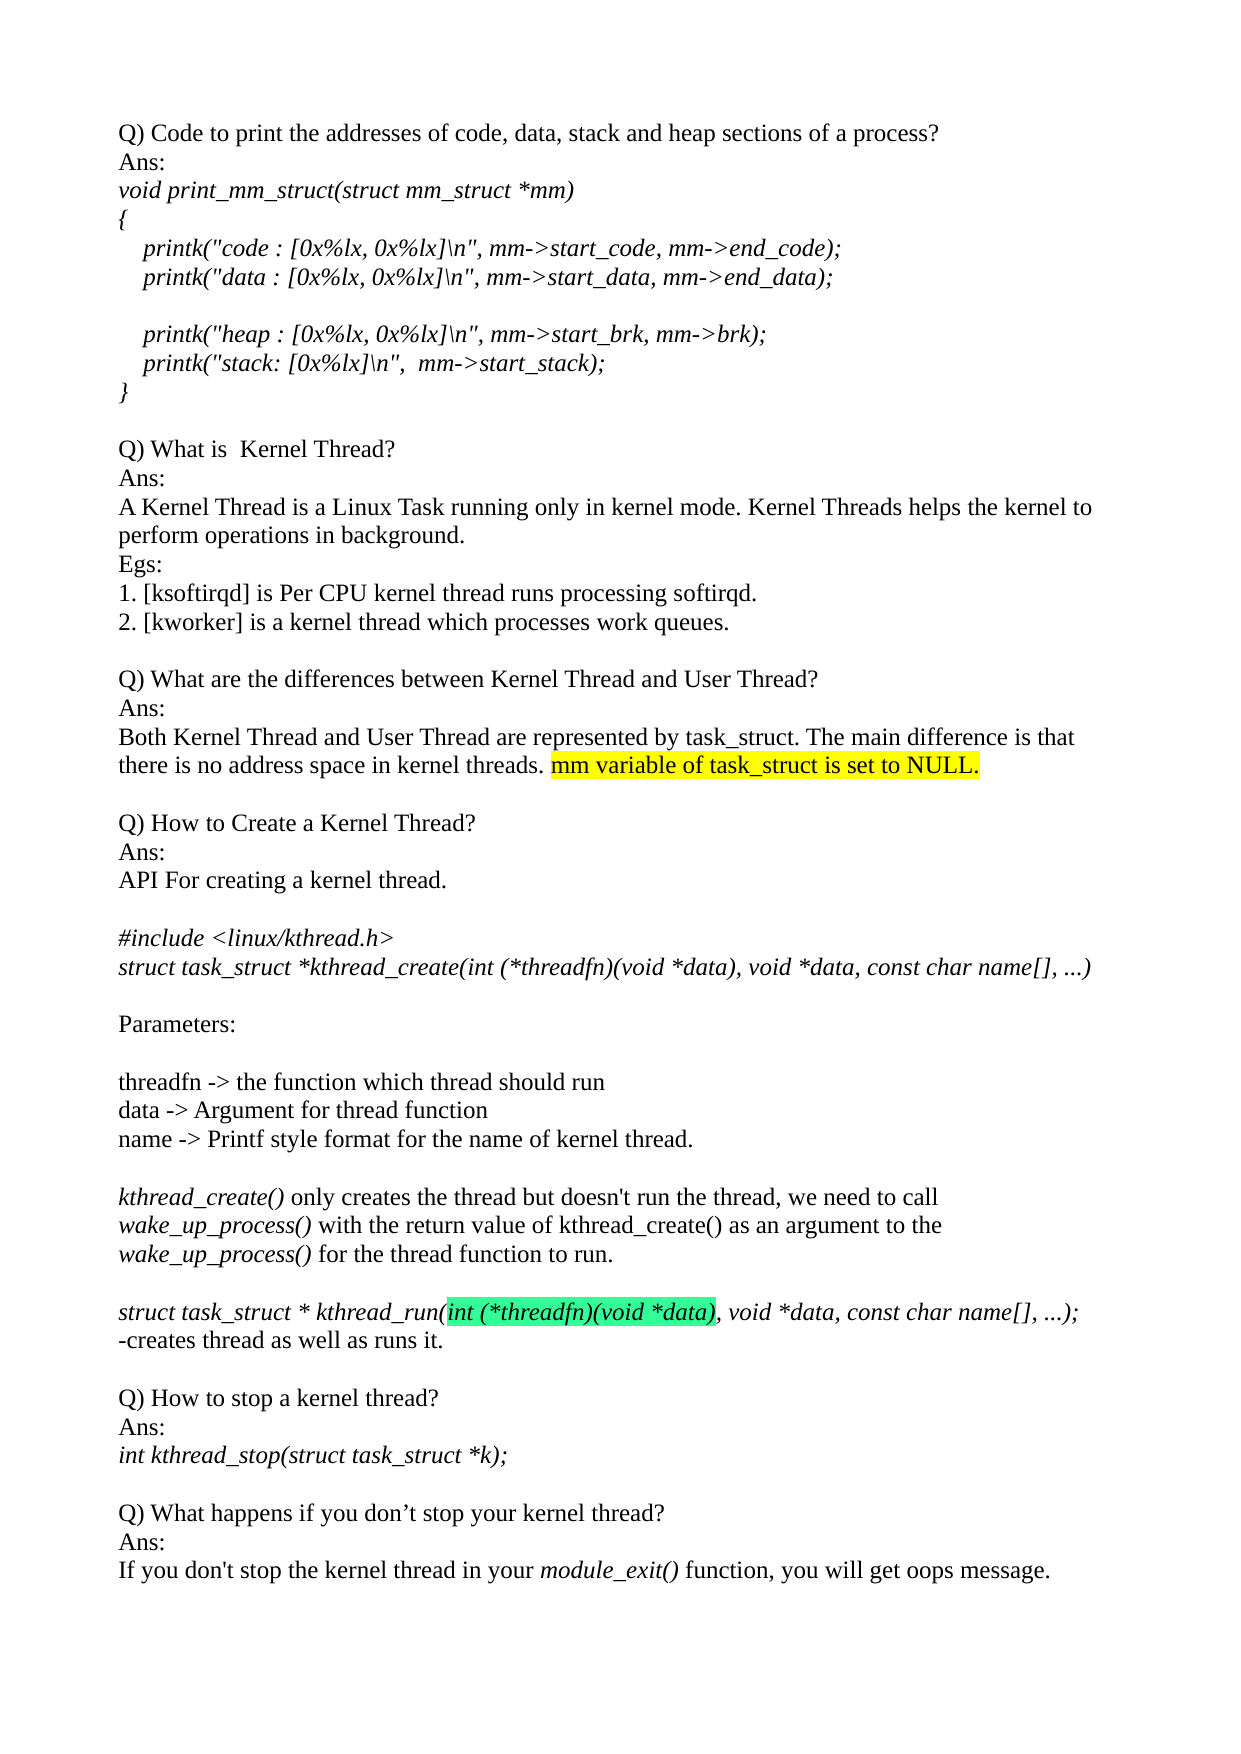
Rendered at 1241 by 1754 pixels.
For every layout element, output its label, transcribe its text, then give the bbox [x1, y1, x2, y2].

text Parameters: [118, 1009, 1122, 1038]
text Ans: [118, 463, 1122, 492]
text Q) Code to print the addresses of code, data, stack and heap sections of a process? [118, 118, 1122, 147]
text Ans: [118, 837, 1122, 866]
text printk("code : [0x%lx, 0x%lx]\n", mm->start_code, mm->end_code); [118, 233, 1122, 262]
text 2. [kworker] is a kernel thread which processes work queues. [118, 607, 1122, 636]
text kthread_create() only creates the thread but doesn't run the thread, we need to call wake_up_process() with the return value of kthread_create() as an argument to the wake_up_process() for the thread function to run. [118, 1182, 1122, 1268]
text printk("data : [0x%lx, 0x%lx]\n", mm->start_data, mm->end_data); [118, 262, 1122, 291]
text threadfn -> the function which thread should run [118, 1067, 1122, 1096]
text data -> Argument for thread function [118, 1096, 1122, 1124]
text struct task_struct * kthread_run(int (*threadfn)(void *data), void *data, const char name[], ...); [118, 1297, 1122, 1326]
text Q) What are the differences between Kernel Thread and User Thread? [118, 664, 1122, 693]
text void print_mm_struct(struct mm_struct *mm) [118, 176, 1122, 204]
text { [118, 204, 1122, 233]
text struct task_struct *kthread_create(int (*threadfn)(void *data), void *data, const char name[], ...) [118, 952, 1122, 981]
text Q) What happens if you don’t stop your kernel thread? [118, 1498, 1122, 1527]
text int kthread_stop(struct task_struct *k); [118, 1441, 1122, 1469]
text Q) How to Create a Kernel Thread? [118, 808, 1122, 837]
text 1. [ksoftirqd] is Per CPU kernel thread runs processing softirqd. [118, 578, 1122, 607]
text name -> Printf style format for the name of kernel thread. [118, 1124, 1122, 1153]
text printk("stack: [0x%lx]\n", mm->start_stack); [118, 348, 1122, 377]
text API For creating a kernel thread. [118, 866, 1122, 894]
text A Kernel Thread is a Linux Task running only in kernel mode. Kernel Threads helps the kernel to perform operations in background. [118, 492, 1122, 549]
text Ans: [118, 693, 1122, 722]
text Ans: [118, 1527, 1122, 1556]
text Ans: [118, 147, 1122, 176]
text Egs: [118, 549, 1122, 578]
text } [118, 377, 1122, 406]
text Q) What is Kernel Thread? [118, 434, 1122, 463]
text Ans: [118, 1412, 1122, 1441]
text Both Kernel Thread and User Thread are represented by task_struct. The main difference is that there is no address space in kernel threads. mm variable of task_struct is set to NULL. [118, 722, 1122, 779]
text #include <linux/kthread.h> [118, 923, 1122, 952]
text printk("heap : [0x%lx, 0x%lx]\n", mm->start_brk, mm->brk); [118, 319, 1122, 348]
text -creates thread as well as runs it. [118, 1326, 1122, 1354]
text If you don't stop the kernel thread in your module_exit() function, you will get oops message. [118, 1556, 1122, 1584]
text Q) How to stop a kernel thread? [118, 1383, 1122, 1412]
